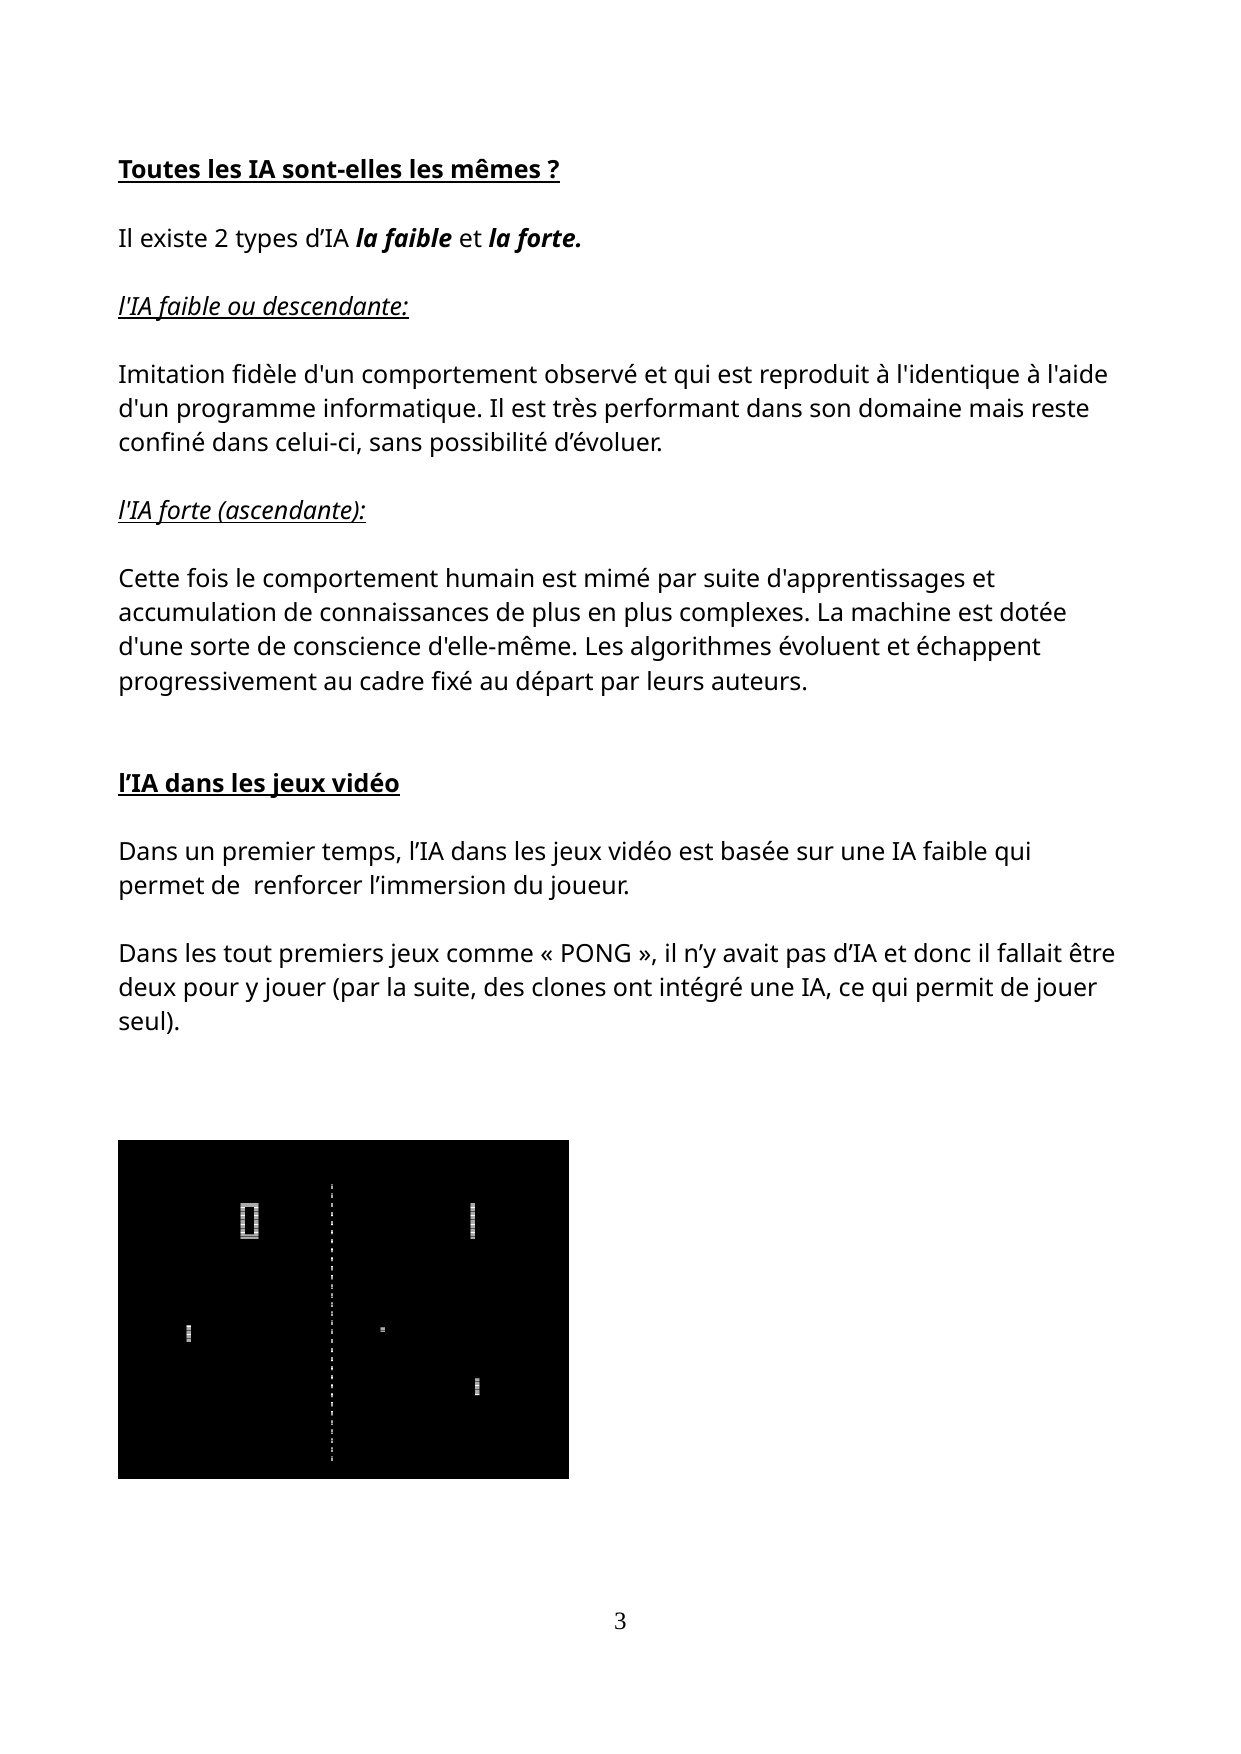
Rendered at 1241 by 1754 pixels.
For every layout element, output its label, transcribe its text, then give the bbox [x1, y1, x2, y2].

text Dans un premier temps, l’IA dans les jeux vidéo est basée sur une IA faible qui permet de renforcer l’immersion du joueur. [118, 833, 1122, 902]
text Il existe 2 types d’IA la faible et la forte. [118, 220, 1122, 254]
text l'IA forte (ascendante): [118, 493, 1122, 527]
text Cette fois le comportement humain est mimé par suite d'apprentissages et accumulation de connaissances de plus en plus complexes. La machine est dotée d'une sorte de conscience d'elle-même. Les algorithmes évoluent et échappent progressivement au cadre fixé au départ par leurs auteurs. [118, 561, 1122, 697]
picture [118, 1140, 569, 1479]
text Dans les tout premiers jeux comme « PONG », il n’y avait pas d’IA et donc il fallait être deux pour y jouer (par la suite, des clones ont intégré une IA, ce qui permit de jouer seul). [118, 936, 1122, 1038]
text Imitation fidèle d'un comportement observé et qui est reproduit à l'identique à l'aide d'un programme informatique. Il est très performant dans son domaine mais reste confiné dans celui-ci, sans possibilité d’évoluer. [118, 357, 1122, 459]
text l’IA dans les jeux vidéo [118, 765, 1122, 799]
text Toutes les IA sont-elles les mêmes ? [118, 152, 1122, 186]
text l'IA faible ou descendante: [118, 288, 1122, 322]
